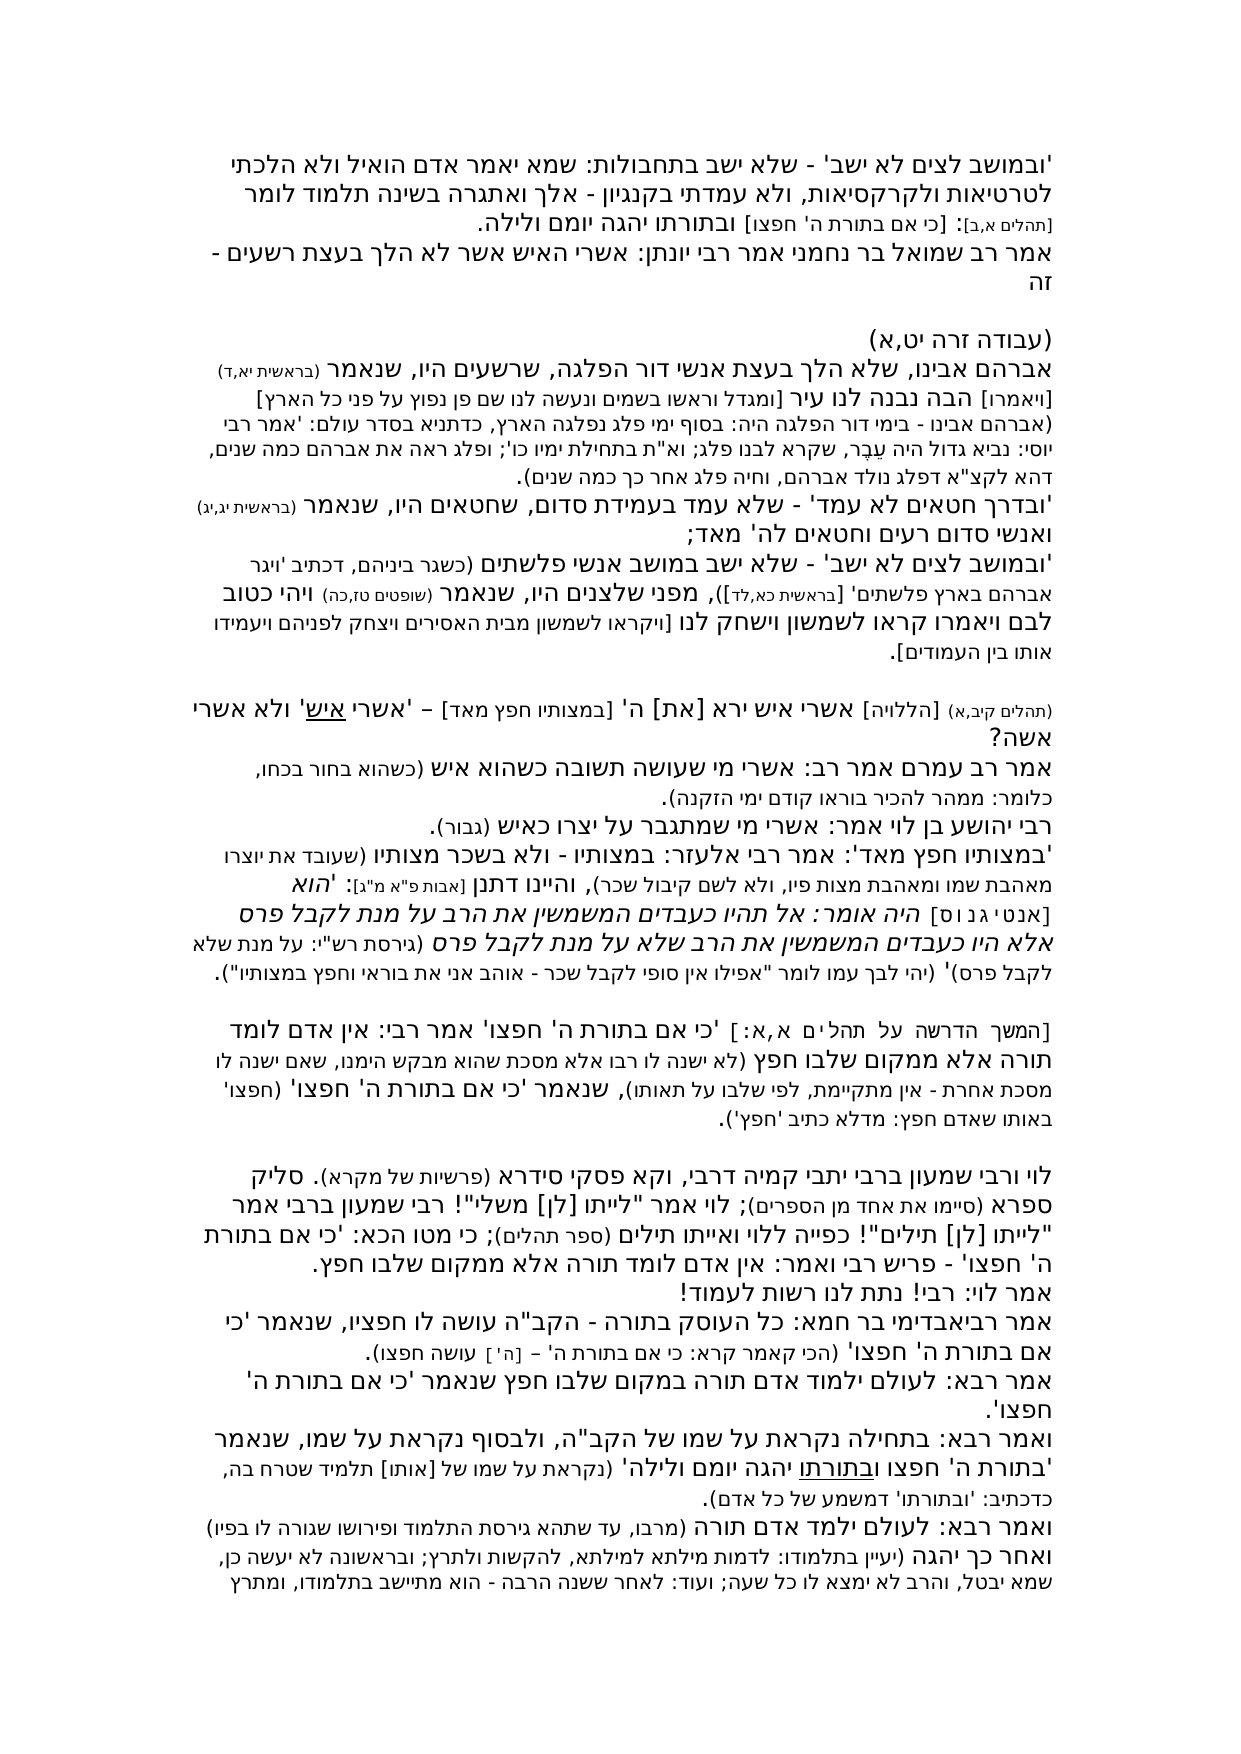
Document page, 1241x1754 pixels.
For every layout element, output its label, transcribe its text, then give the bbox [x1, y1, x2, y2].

text (תהלים קיב,א) [הללויה] אשרי איש ירא [את] ה' [במצותיו חפץ מאד] – 'אשרי איש' ולא אשרי אשה? [187, 694, 1053, 753]
text ואמר רבא: בתחילה נקראת על שמו של הקב"ה, ולבסוף נקראת על שמו, שנאמר 'בתורת ה' חפצו ובתורתו יהגה יומם ולילה' (נקראת על שמו של [אותו] תלמיד שטרח בה, כדכתיב: 'ובתורתו' דמשמע של כל אדם). [187, 1424, 1053, 1512]
text אמר רבא: לעולם ילמוד אדם תורה במקום שלבו חפץ שנאמר 'כי אם בתורת ה' חפצו'. [187, 1366, 1053, 1424]
text אמר רביאבדימי בר חמא: כל העוסק בתורה - הקב"ה עושה לו חפציו, שנאמר 'כי אם בתורת ה' חפצו' (הכי קאמר קרא: כי אם בתורת ה' – [ה'] עושה חפצו). [187, 1307, 1053, 1366]
text אמר לוי: רבי! נתת לנו רשות לעמוד! [187, 1278, 1053, 1307]
text אברהם אבינו, שלא הלך בעצת אנשי דור הפלגה, שרשעים היו, שנאמר (בראשית יא,ד) [ויאמרו] הבה נבנה לנו עיר [ומגדל וראשו בשמים ונעשה לנו שם פן נפוץ על פני כל הארץ] (אברהם אבינו - בימי דור הפלגה היה: בסוף ימי פלג נפלגה הארץ, כדתניא בסדר עולם: 'אמר רבי יוסי: נביא גדול היה עֵבֶר, שקרא לבנו פלג; וא"ת בתחילת ימיו כו'; ופלג ראה את אברהם כמה שנים, דהא לקצ"א דפלג נולד אברהם, וחיה פלג אחר כך כמה שנים). [187, 354, 1053, 490]
text 'ובמושב לצים לא ישב' - שלא ישב בתחבולות: שמא יאמר אדם הואיל ולא הלכתי לטרטיאות ולקרקסיאות, ולא עמדתי בקנגיון - אלך ואתגרה בשינה תלמוד לומר [תהלים א,ב]: [כי אם בתורת ה' חפצו] ובתורתו יהגה יומם ולילה. [187, 150, 1053, 238]
text ואמר רבא: לעולם ילמד אדם תורה (מרבו, עד שתהא גירסת התלמוד ופירושו שגורה לו בפיו) ואחר כך יהגה (יעיין בתלמודו: לדמות מילתא למילתא, להקשות ולתרץ; ובראשונה לא יעשה כן, שמא יבטל, והרב לא ימצא לו כל שעה; ועוד: לאחר ששנה הרבה - הוא מתיישב בתלמודו, ומתרץ [187, 1512, 1053, 1595]
text לוי ורבי שמעון ברבי יתבי קמיה דרבי, וקא פסקי סידרא (פרשיות של מקרא). סליק ספרא (סיימו את אחד מן הספרים); לוי אמר "לייתו [לן] משלי"! רבי שמעון ברבי אמר "לייתו [לן] תילים"! כפייה ללוי ואייתו תילים (ספר תהלים); כי מטו הכא: 'כי אם בתורת ה' חפצו' - פריש רבי ואמר: אין אדם לומד תורה אלא ממקום שלבו חפץ. [187, 1161, 1053, 1278]
text [המשך הדרשה על תהלים א,א:] 'כי אם בתורת ה' חפצו' אמר רבי: אין אדם לומד תורה אלא ממקום שלבו חפץ (לא ישנה לו רבו אלא מסכת שהוא מבקש הימנו, שאם ישנה לו מסכת אחרת - אין מתקיימת, לפי שלבו על תאותו), שנאמר 'כי אם בתורת ה' חפצו' (חפצו' באותו שאדם חפץ: מדלא כתיב 'חפץ'). [187, 1015, 1053, 1133]
text (עבודה זרה יט,א) [187, 325, 1053, 354]
text אמר רב שמואל בר נחמני אמר רבי יונתן: אשרי האיש אשר לא הלך בעצת רשעים - זה [187, 238, 1053, 296]
text 'ובדרך חטאים לא עמד' - שלא עמד בעמידת סדום, שחטאים היו, שנאמר (בראשית יג,יג) ואנשי סדום רעים וחטאים לה' מאד; [187, 490, 1053, 549]
text 'במצותיו חפץ מאד': אמר רבי אלעזר: במצותיו - ולא בשכר מצותיו (שעובד את יוצרו מאהבת שמו ומאהבת מצות פיו, ולא לשם קיבול שכר), והיינו דתנן [אבות פ"א מ"ג]: 'הוא [אנטיגנוס] היה אומר: אל תהיו כעבדים המשמשין את הרב על מנת לקבל פרס אלא היו כעבדים המשמשין את הרב שלא על מנת לקבל פרס (גירסת רש"י: על מנת שלא לקבל פרס)' (יהי לבך עמו לומר "אפילו אין סופי לקבל שכר - אוהב אני את בוראי וחפץ במצותיו"). [187, 840, 1053, 987]
text אמר רב עמרם אמר רב: אשרי מי שעושה תשובה כשהוא איש (כשהוא בחור בכחו, כלומר: ממהר להכיר בוראו קודם ימי הזקנה). [187, 753, 1053, 811]
text רבי יהושע בן לוי אמר: אשרי מי שמתגבר על יצרו כאיש (גבור). [187, 811, 1053, 840]
text 'ובמושב לצים לא ישב' - שלא ישב במושב אנשי פלשתים (כשגר ביניהם, דכתיב 'ויגר אברהם בארץ פלשתים' [בראשית כא,לד]), מפני שלצנים היו, שנאמר (שופטים טז,כה) ויהי כטוב לבם ויאמרו קראו לשמשון וישחק לנו [ויקראו לשמשון מבית האסירים ויצחק לפניהם ויעמידו אותו בין העמודים]. [187, 549, 1053, 666]
